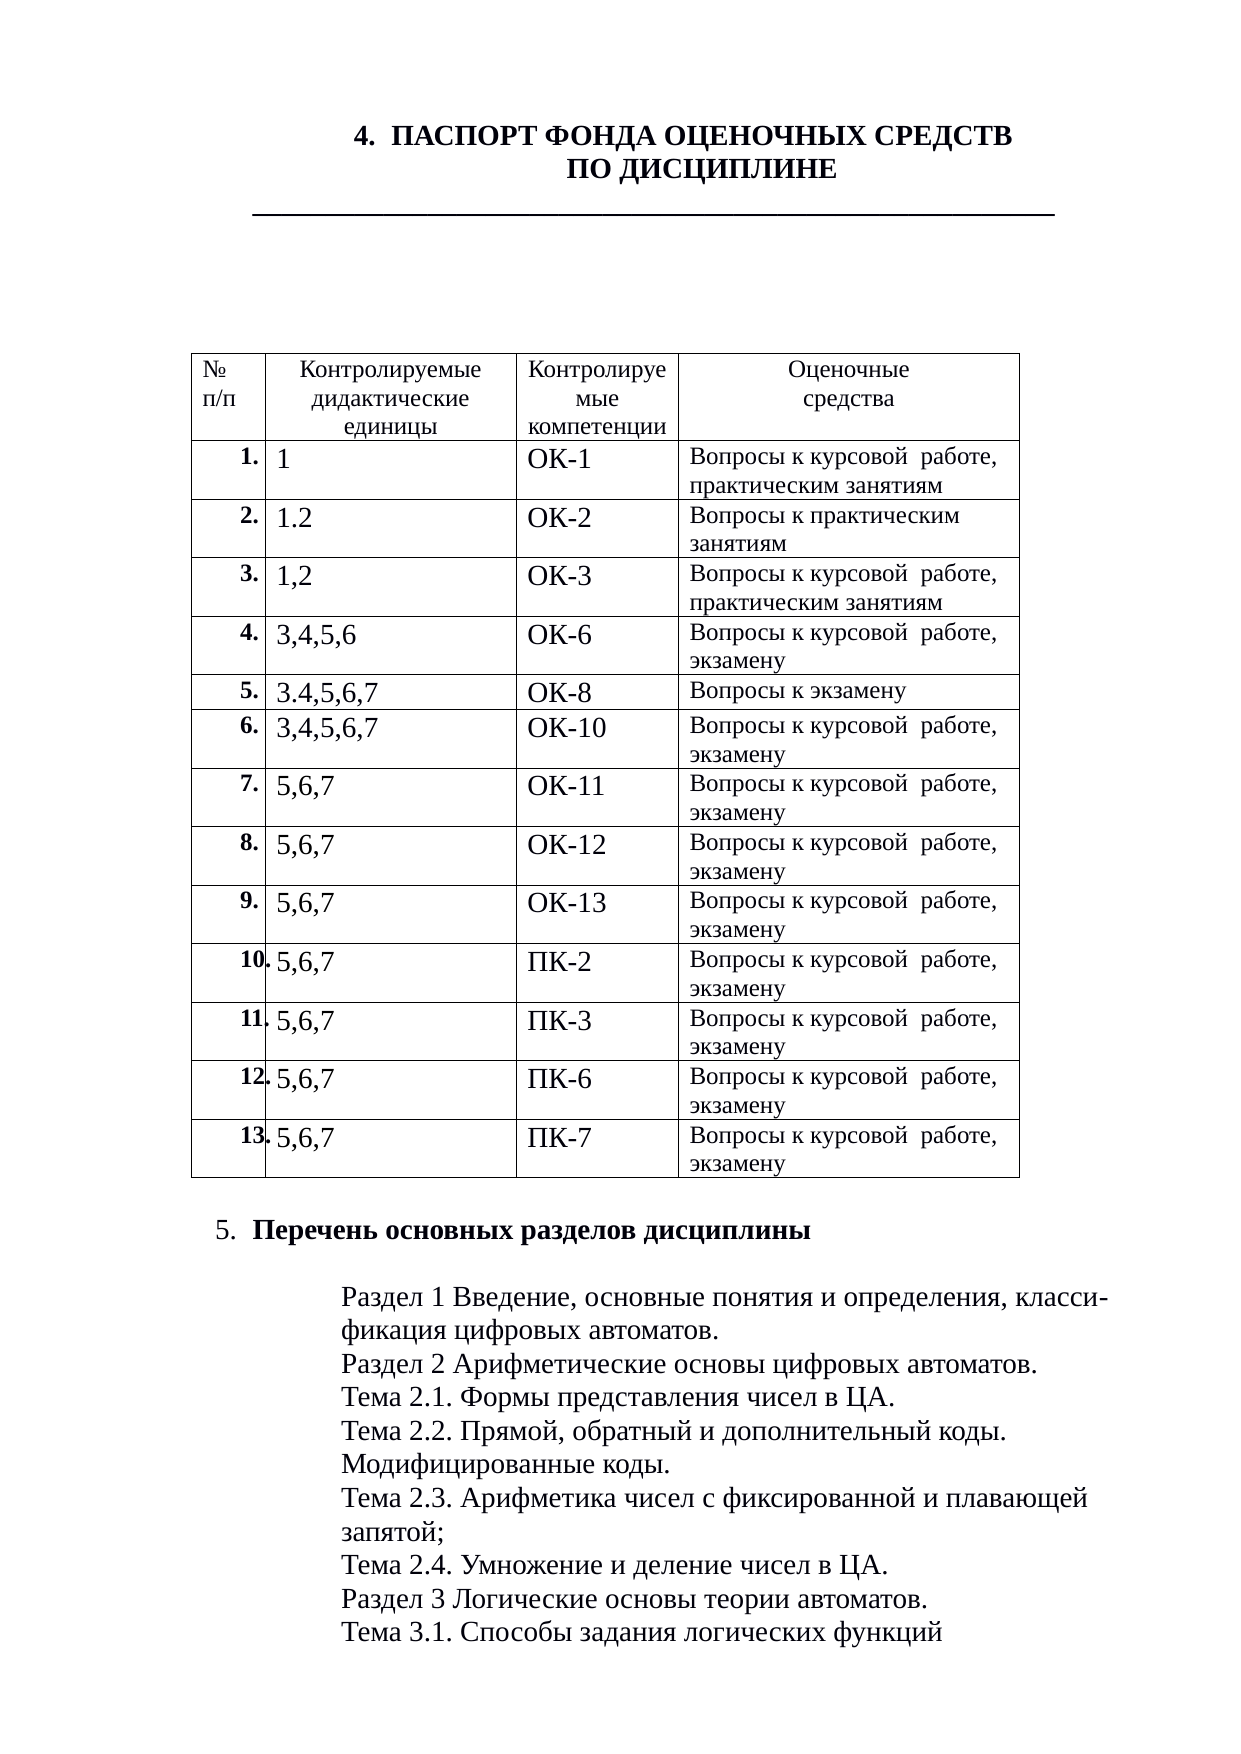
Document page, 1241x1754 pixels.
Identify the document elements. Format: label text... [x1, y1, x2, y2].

table_cell [192, 827, 265, 884]
text _______________________________________________________ [252, 185, 1152, 219]
table_cell Вопросы к курсовой работе, практическим занятиям [679, 441, 1019, 499]
table_cell ОК-13 [517, 886, 678, 943]
table_cell [192, 1120, 265, 1177]
text Раздел 2 Арифметические основы цифровых автоматов. [341, 1346, 1152, 1379]
table_cell 5,6,7 [266, 1120, 516, 1177]
table_cell 1.2 [266, 500, 516, 557]
table_header № п/п [192, 354, 265, 440]
table_cell ОК-2 [517, 500, 678, 557]
table_cell ОК-6 [517, 617, 678, 674]
table_cell ПК-6 [517, 1061, 678, 1119]
table_cell [192, 617, 265, 674]
table_cell [192, 558, 265, 616]
table_cell 1 [266, 441, 516, 499]
table_cell ОК-3 [517, 558, 678, 616]
table_cell 3.4,5,6,7 [266, 675, 516, 709]
table_cell [192, 710, 265, 767]
table_cell Вопросы к практическим занятиям [679, 500, 1019, 557]
table_cell [192, 769, 265, 826]
text Тема 2.2. Прямой, обратный и дополнительный коды. Модифицированные коды. [341, 1413, 1152, 1480]
table_cell 5,6,7 [266, 769, 516, 826]
text ПО ДИСЦИПЛИНЕ [252, 152, 1152, 185]
table_cell 5,6,7 [266, 1061, 516, 1119]
list ПАСПОРТ ФОНДА ОЦЕНОЧНЫХ СРЕДСТВ [215, 118, 1152, 152]
table_cell 5,6,7 [266, 944, 516, 1002]
table_header Контролируемые дидактические единицы [266, 354, 516, 440]
table_cell 5,6,7 [266, 1003, 516, 1060]
table_cell Вопросы к курсовой работе, экзамену [679, 886, 1019, 943]
table_header Оценочные средства [679, 354, 1019, 440]
table_cell Вопросы к курсовой работе, экзамену [679, 1061, 1019, 1119]
text Раздел 1 Введение, основные понятия и определения, класси­фикация цифровых автоматов. [341, 1279, 1152, 1346]
table_cell Вопросы к курсовой работе, экзамену [679, 1003, 1019, 1060]
table_cell [192, 675, 265, 709]
table_cell ПК-2 [517, 944, 678, 1002]
table_cell [192, 500, 265, 557]
table_cell Вопросы к курсовой работе, экзамену [679, 710, 1019, 767]
table_cell [192, 1061, 265, 1119]
table_header Контролируемые компетенции [517, 354, 678, 440]
text Тема 2.1. Формы представления чисел в ЦА. [341, 1379, 1152, 1413]
list Перечень основных разделов дисциплины [215, 1212, 1152, 1245]
table_cell Вопросы к курсовой работе, экзамену [679, 1120, 1019, 1177]
table_cell 3,4,5,6 [266, 617, 516, 674]
table_cell 5,6,7 [266, 886, 516, 943]
table_cell [192, 441, 265, 499]
table_cell ОК-8 [517, 675, 678, 709]
text Тема 3.1. Способы задания логических функций [341, 1614, 1152, 1648]
table_cell ПК-7 [517, 1120, 678, 1177]
table_cell 1,2 [266, 558, 516, 616]
table_cell Вопросы к курсовой работе, экзамену [679, 827, 1019, 884]
table_cell [192, 1003, 265, 1060]
text Тема 2.3. Арифметика чисел с фиксированной и плавающей запятой; [341, 1480, 1152, 1547]
table_cell Вопросы к экзамену [679, 675, 1019, 709]
table_cell ОК-1 [517, 441, 678, 499]
text Тема 2.4. Умножение и деление чисел в ЦА. [341, 1547, 1152, 1581]
text Раздел 3 Логические основы теории автоматов. [341, 1581, 1152, 1614]
table_cell ПК-3 [517, 1003, 678, 1060]
table_cell [192, 886, 265, 943]
table_cell ОК-12 [517, 827, 678, 884]
table_cell ОК-10 [517, 710, 678, 767]
table_cell Вопросы к курсовой работе, практическим занятиям [679, 558, 1019, 616]
table_cell Вопросы к курсовой работе, экзамену [679, 944, 1019, 1002]
table_cell Вопросы к курсовой работе, экзамену [679, 769, 1019, 826]
table_cell ОК-11 [517, 769, 678, 826]
table_cell 3,4,5,6,7 [266, 710, 516, 767]
table_cell 5,6,7 [266, 827, 516, 884]
table_cell [192, 944, 265, 1002]
table_cell Вопросы к курсовой работе, экзамену [679, 617, 1019, 674]
